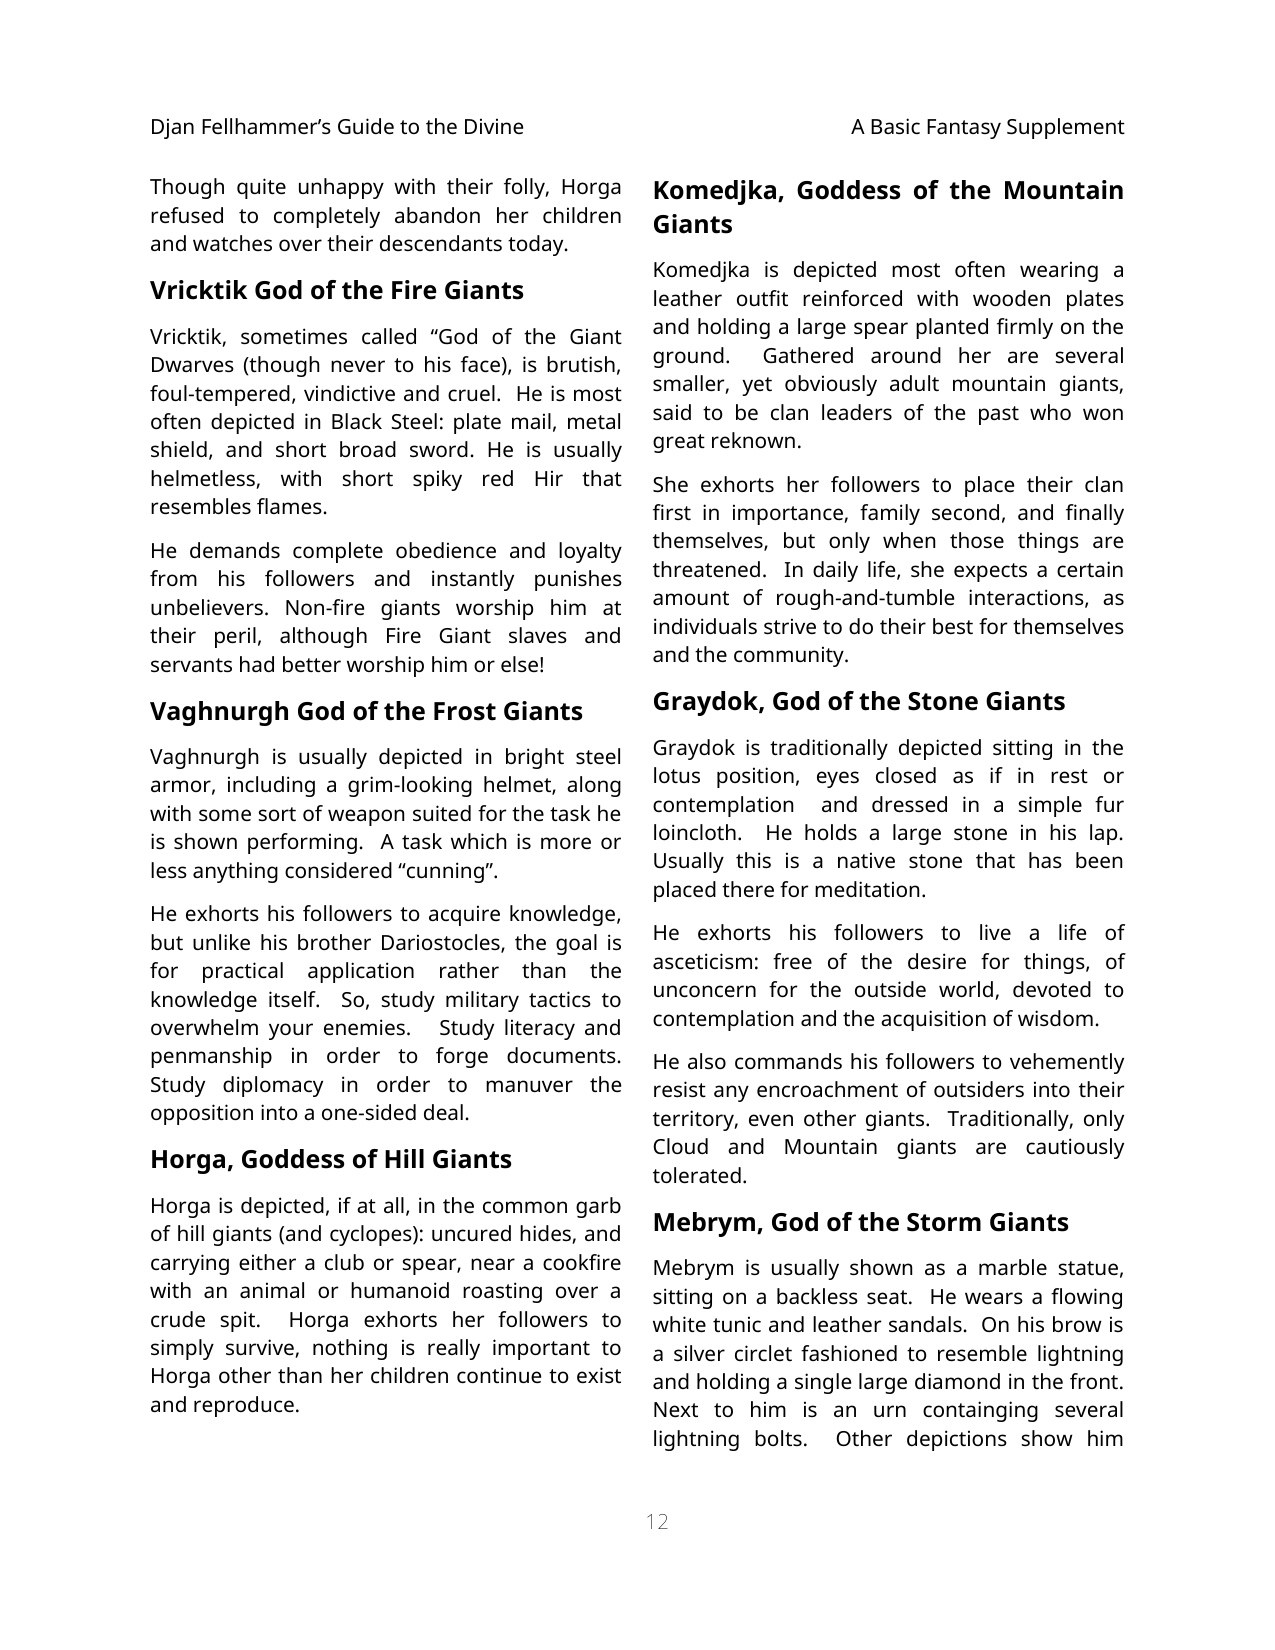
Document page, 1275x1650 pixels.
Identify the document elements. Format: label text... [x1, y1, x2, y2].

text Vaghnurgh God of the Frost Giants [150, 693, 622, 727]
text Komedjka is depicted most often wearing a leather outfit reinforced with wooden plates and holding a large spear planted firmly on the ground. Gathered around her are several smaller, yet obviously adult mountain giants, said to be clan leaders of the past who won great reknown. [652, 256, 1125, 455]
text Horga, Goddess of Hill Giants [150, 1142, 622, 1176]
text Horga is depicted, if at all, in the common garb of hill giants (and cyclopes): uncured hides, and carrying either a club or spear, near a cookfire with an animal or humanoid roasting over a crude spit. Horga exhorts her followers to simply survive, nothing is really important to Horga other than her children continue to exist and reproduce. [150, 1191, 622, 1418]
text He exhorts his followers to acquire knowledge, but unlike his brother Dariostocles, the goal is for practical application rather than the knowledge itself. So, study military tactics to overwhelm your enemies. Study literacy and penmanship in order to forge documents. Study diplomacy in order to manuver the opposition into a one-sided deal. [150, 899, 622, 1127]
text Graydok is traditionally depicted sitting in the lotus position, eyes closed as if in rest or contemplation and dressed in a simple fur loincloth. He holds a large stone in his lap. Usually this is a native stone that has been placed there for meditation. [652, 733, 1125, 903]
text Mebrym is usually shown as a marble statue, sitting on a backless seat. He wears a flowing white tunic and leather sandals. On his brow is a silver circlet fashioned to resemble lightning and holding a single large diamond in the front. Next to him is an urn containging several lightning bolts. Other depictions show him [652, 1253, 1125, 1452]
text Vricktik God of the Fire Giants [150, 273, 622, 307]
text He also commands his followers to vehemently resist any encroachment of outsiders into their territory, even other giants. Traditionally, only Cloud and Mountain giants are cautiously tolerated. [652, 1047, 1125, 1189]
text Graydok, God of the Stone Giants [652, 684, 1125, 718]
text Vaghnurgh is usually depicted in bright steel armor, including a grim-looking helmet, along with some sort of weapon suited for the task he is shown performing. A task which is more or less anything considered “cunning”. [150, 742, 622, 884]
text Vricktik, sometimes called “God of the Giant Dwarves (though never to his face), is brutish, foul-tempered, vindictive and cruel. He is most often depicted in Black Steel: plate mail, metal shield, and short broad sword. He is usually helmetless, with short spiky red Hir that resembles flames. [150, 322, 622, 521]
text Komedjka, Goddess of the Mountain Giants [652, 172, 1125, 241]
text She exhorts her followers to place their clan first in importance, family second, and finally themselves, but only when those things are threatened. In daily life, she expects a certain amount of rough-and-tumble interactions, as individuals strive to do their best for themselves and the community. [652, 470, 1125, 669]
text Though quite unhappy with their folly, Horga refused to completely abandon her children and watches over their descendants today. [150, 172, 622, 258]
text Mebrym, God of the Storm Giants [652, 1204, 1125, 1238]
text He exhorts his followers to live a life of asceticism: free of the desire for things, of unconcern for the outside world, devoted to contemplation and the acquisition of wisdom. [652, 918, 1125, 1032]
text He demands complete obedience and loyalty from his followers and instantly punishes unbelievers. Non-fire giants worship him at their peril, although Fire Giant slaves and servants had better worship him or else! [150, 536, 622, 678]
